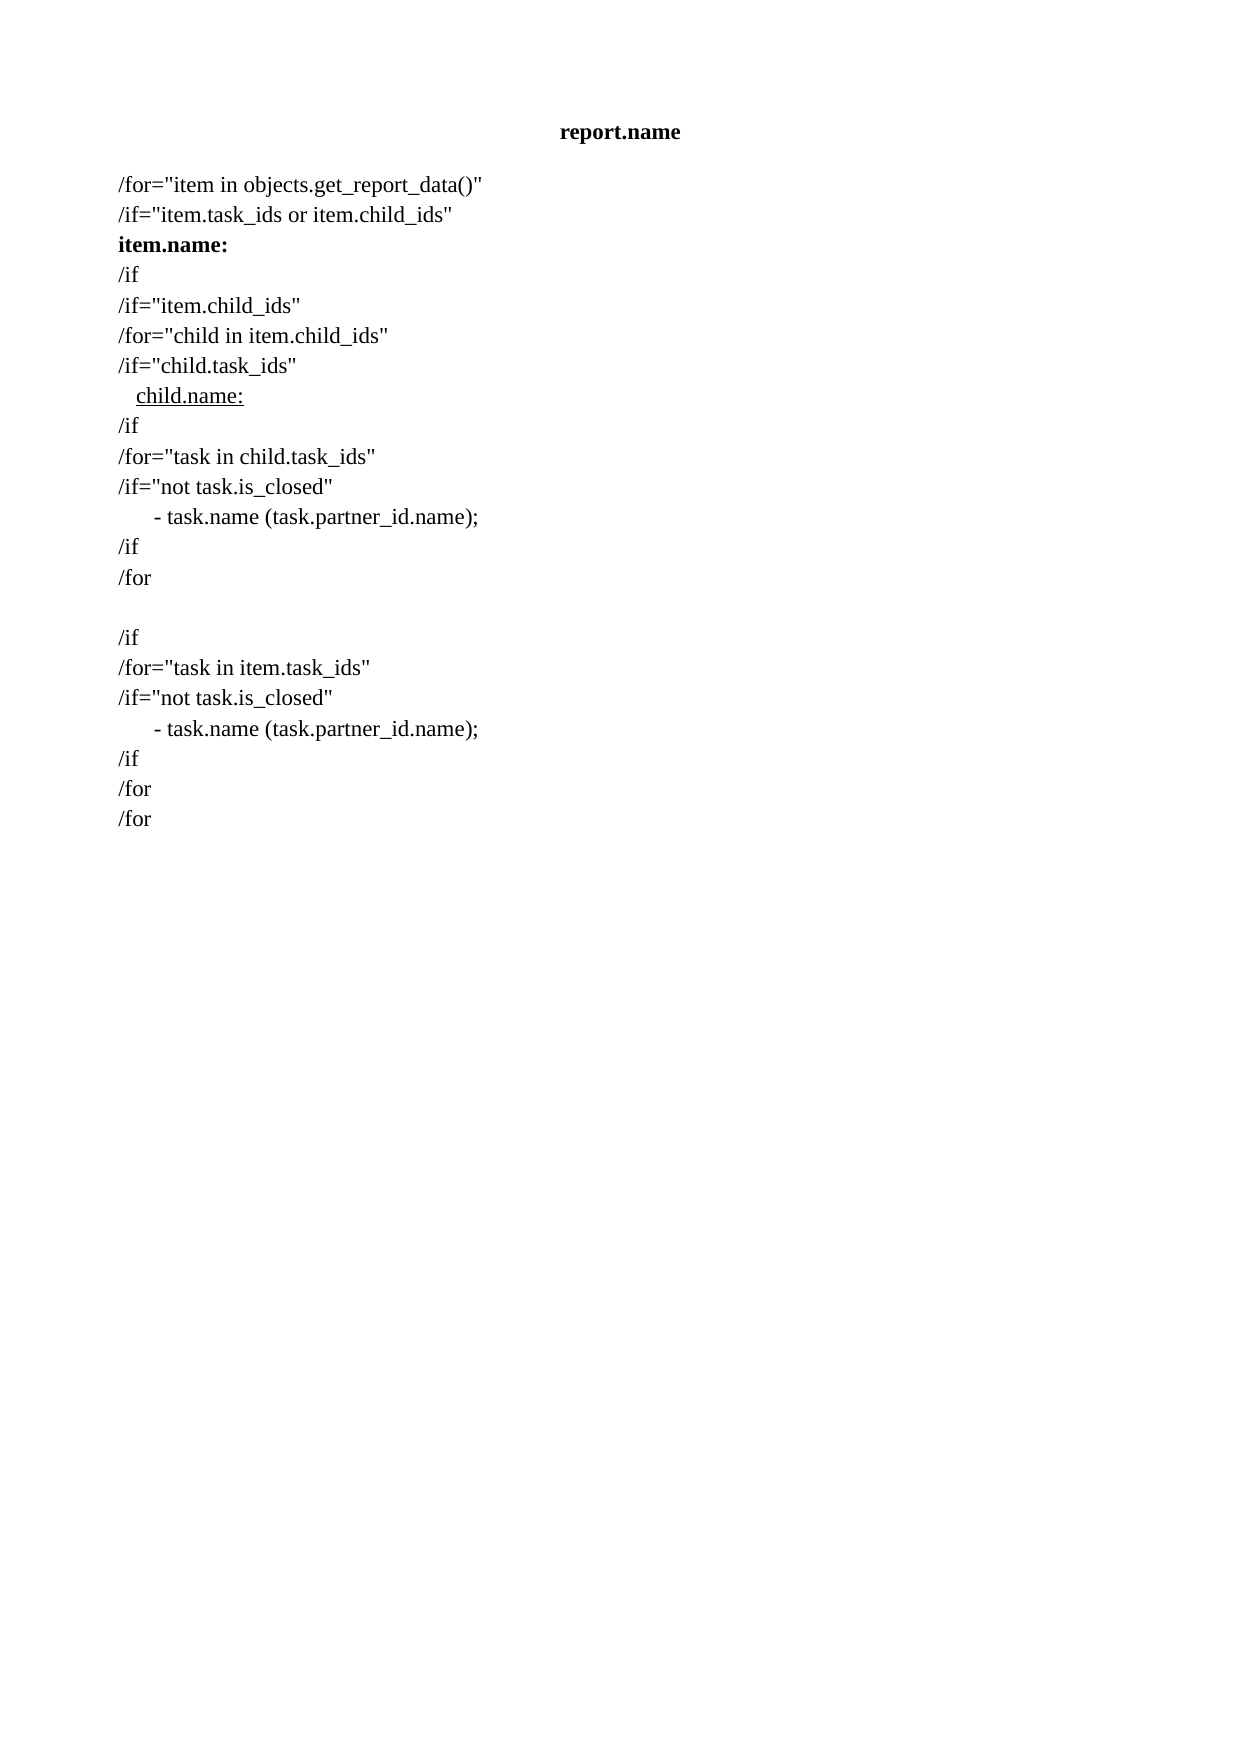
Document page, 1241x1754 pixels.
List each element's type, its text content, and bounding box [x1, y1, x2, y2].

text item.name: [118, 231, 1122, 258]
text /if [118, 261, 1122, 288]
text /for [118, 805, 1122, 832]
text /if [118, 533, 1122, 560]
text /for [118, 563, 1122, 590]
text /if="child.task_ids" [118, 352, 1122, 378]
text /if="item.task_ids or item.child_ids" [118, 201, 1122, 227]
text /if [118, 624, 1122, 650]
list task.name (task.partner_id.name); [118, 714, 1122, 741]
text /if="not task.is_closed" [118, 684, 1122, 711]
text /for="task in item.task_ids" [118, 654, 1122, 681]
text /if="item.child_ids" [118, 292, 1122, 318]
text /if="not task.is_closed" [118, 473, 1122, 499]
text child.name: [136, 382, 1122, 409]
text /for="task in child.task_ids" [118, 443, 1122, 469]
list task.name (task.partner_id.name); [118, 503, 1122, 529]
text report.name [118, 118, 1122, 144]
text /if [118, 412, 1122, 439]
text /for [118, 775, 1122, 801]
text /for="child in item.child_ids" [118, 322, 1122, 348]
text /if [118, 745, 1122, 771]
text /for="item in objects.get_report_data()" [118, 171, 1122, 197]
